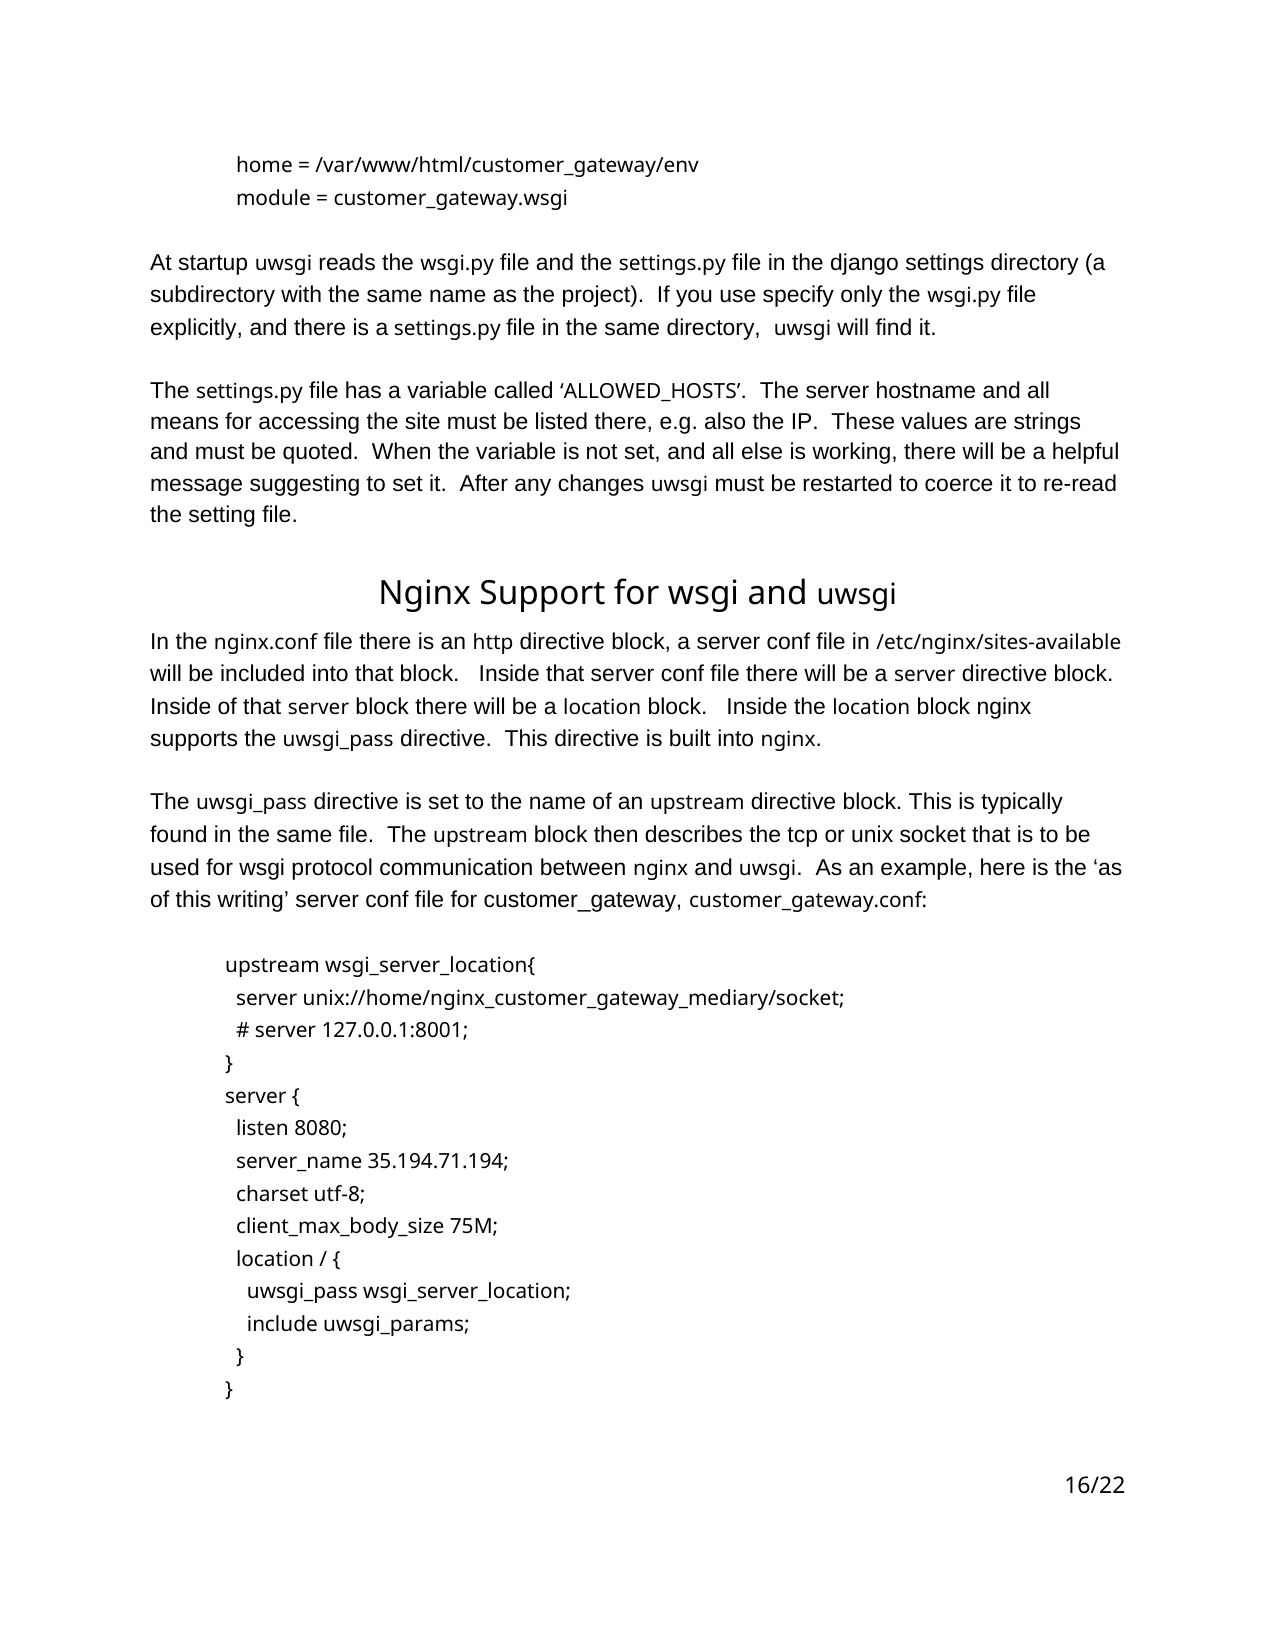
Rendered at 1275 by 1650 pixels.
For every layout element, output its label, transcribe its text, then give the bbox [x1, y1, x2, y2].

text The uwsgi_pass directive is set to the name of an upstream directive block. This is typically found in the same file. The upstream block then describes the tcp or unix socket that is to be used for wsgi protocol communication between nginx and uwsgi. As an example, here is the ‘as of this writing’ server conf file for customer_gateway, customer_gateway.conf: [150, 787, 1125, 914]
text The settings.py file has a variable called ‘ALLOWED_HOSTS’. The server hostname and all means for accessing the site must be listed there, e.g. also the IP. These values are strings and must be quoted. When the variable is not set, and all else is working, there will be a helpful message suggesting to set it. After any changes uwsgi must be restarted to coerce it to re-read the setting file. [150, 376, 1125, 527]
text module = customer_gateway.wsgi [225, 183, 1125, 211]
text home = /var/www/html/customer_gateway/env [225, 150, 1125, 178]
text location / { [225, 1244, 1125, 1272]
text upstream wsgi_server_location{ [225, 950, 1125, 979]
subtitle Nginx Support for wsgi and uwsgi [147, 566, 1128, 614]
text In the nginx.conf file there is an http directive block, a server conf file in /etc/nginx/sites-available will be included into that block. Inside that server conf file there will be a server directive block. Inside of that server block there will be a location block. Inside the location block nginx supports the uwsgi_pass directive. This directive is built into nginx. [150, 627, 1125, 753]
text At startup uwsgi reads the wsgi.py file and the settings.py file in the django settings directory (a subdirectory with the same name as the project). If you use specify only the wsgi.py file explicitly, and there is a settings.py file in the same directory, uwsgi will find it. [150, 248, 1125, 341]
text server_name 35.194.71.194; [225, 1146, 1125, 1174]
text # server 127.0.0.1:8001; [225, 1016, 1125, 1044]
text server unix://home/nginx_customer_gateway_mediary/socket; [225, 983, 1125, 1011]
text charset utf-8; [225, 1179, 1125, 1207]
text } [225, 1342, 1125, 1370]
text server { [225, 1081, 1125, 1109]
text uwsgi_pass wsgi_server_location; [225, 1276, 1125, 1305]
text listen 8080; [225, 1113, 1125, 1142]
text include uwsgi_params; [225, 1309, 1125, 1337]
text } [225, 1048, 1125, 1077]
text client_max_body_size 75M; [225, 1211, 1125, 1240]
text } [225, 1374, 1125, 1403]
